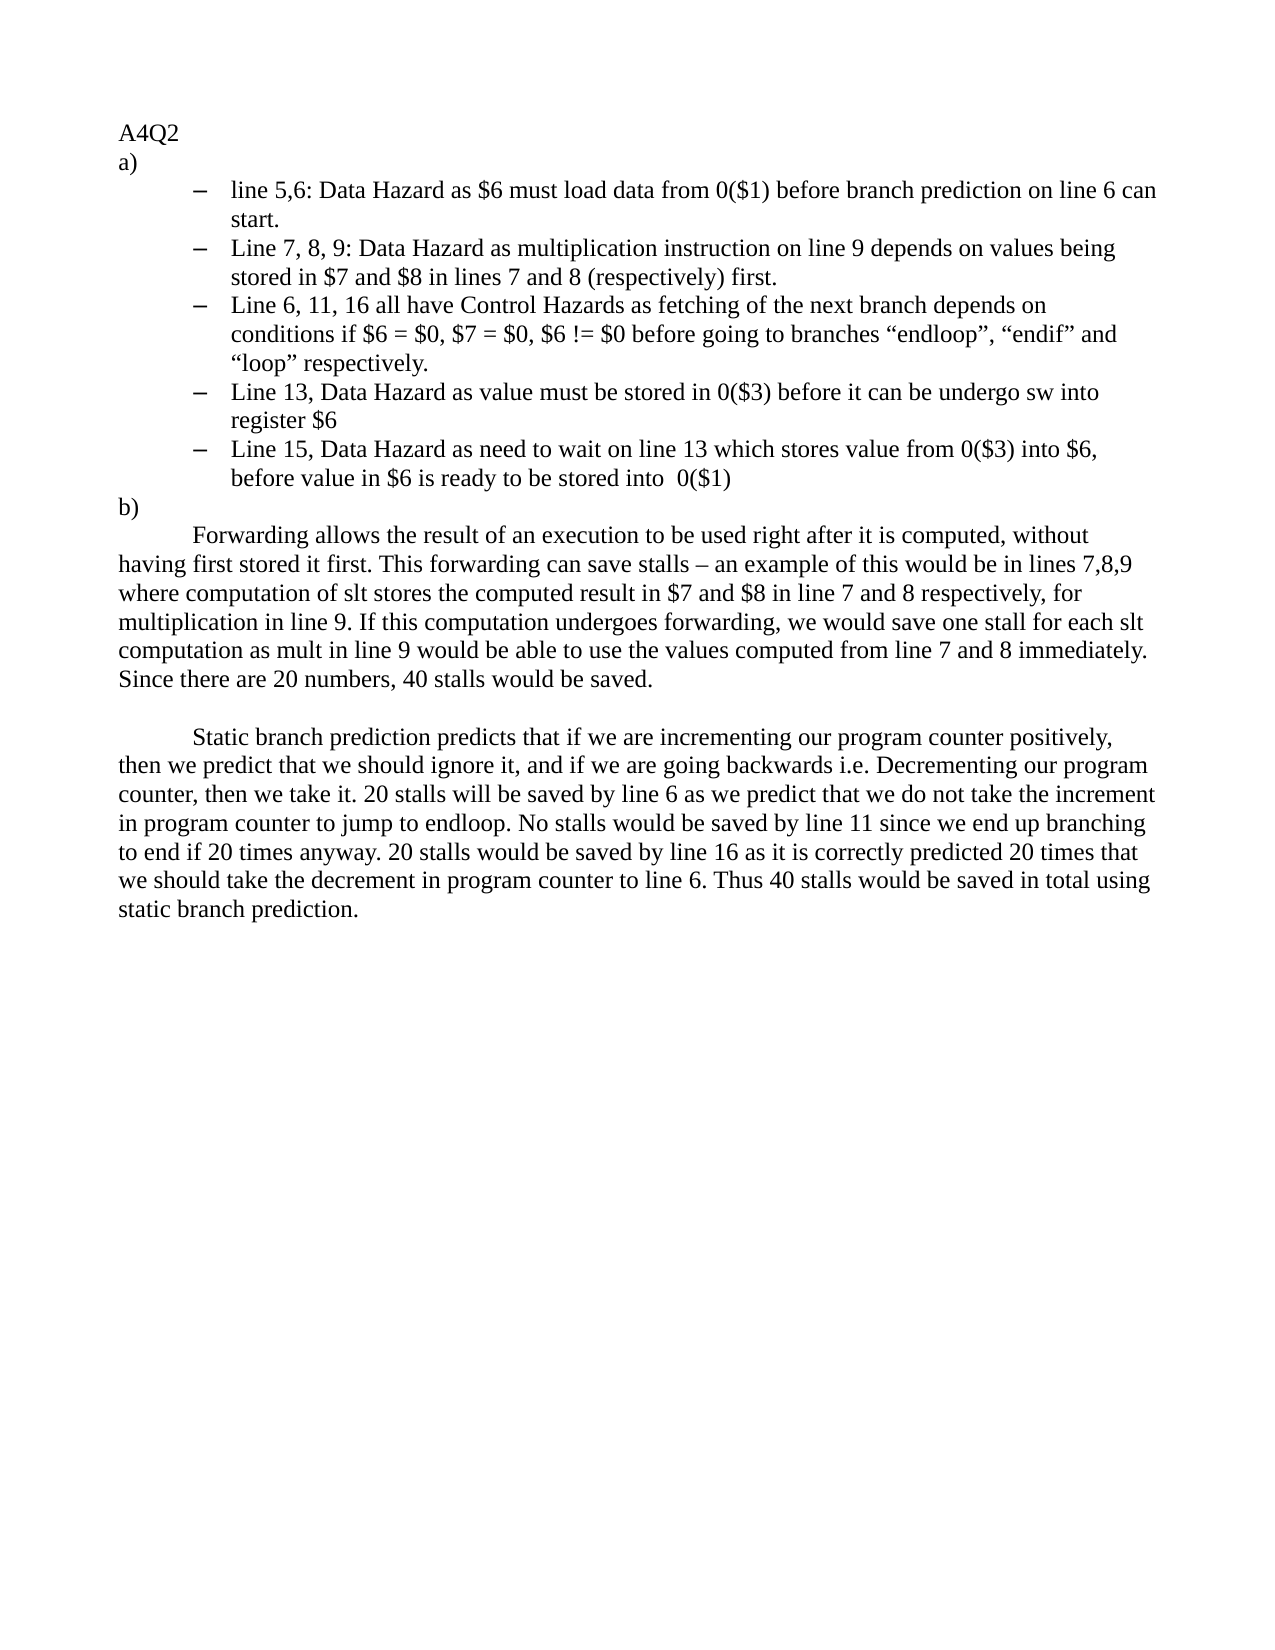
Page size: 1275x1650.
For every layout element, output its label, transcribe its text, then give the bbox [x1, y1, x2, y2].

text a) [118, 147, 1157, 176]
list line 5,6: Data Hazard as $6 must load data from 0($1) before branch prediction on line 6 can start. [193, 176, 1157, 233]
list Line 13, Data Hazard as value must be stored in 0($3) before it can be undergo sw into register $6 [193, 377, 1157, 434]
list Line 7, 8, 9: Data Hazard as multiplication instruction on line 9 depends on values being stored in $7 and $8 in lines 7 and 8 (respectively) first. [193, 233, 1157, 291]
text A4Q2 [118, 118, 1157, 147]
list Line 15, Data Hazard as need to wait on line 13 which stores value from 0($3) into $6, before value in $6 is ready to be stored into 0($1) [193, 434, 1157, 492]
list Line 6, 11, 16 all have Control Hazards as fetching of the next branch depends on conditions if $6 = $0, $7 = $0, $6 != $0 before going to branches “endloop”, “endif” and “loop” respectively. [193, 291, 1157, 377]
text Forwarding allows the result of an execution to be used right after it is computed, without having first stored it first. This forwarding can save stalls – an example of this would be in lines 7,8,9 where computation of slt stores the computed result in $7 and $8 in line 7 and 8 respectively, for multiplication in line 9. If this computation undergoes forwarding, we would save one stall for each slt computation as mult in line 9 would be able to use the values computed from line 7 and 8 immediately. Since there are 20 numbers, 40 stalls would be saved. [118, 521, 1157, 693]
text Static branch prediction predicts that if we are incrementing our program counter positively, then we predict that we should ignore it, and if we are going backwards i.e. Decrementing our program counter, then we take it. 20 stalls will be saved by line 6 as we predict that we do not take the increment in program counter to jump to endloop. No stalls would be saved by line 11 since we end up branching to end if 20 times anyway. 20 stalls would be saved by line 16 as it is correctly predicted 20 times that we should take the decrement in program counter to line 6. Thus 40 stalls would be saved in total using static branch prediction. [118, 722, 1157, 923]
text b) [118, 492, 1157, 521]
